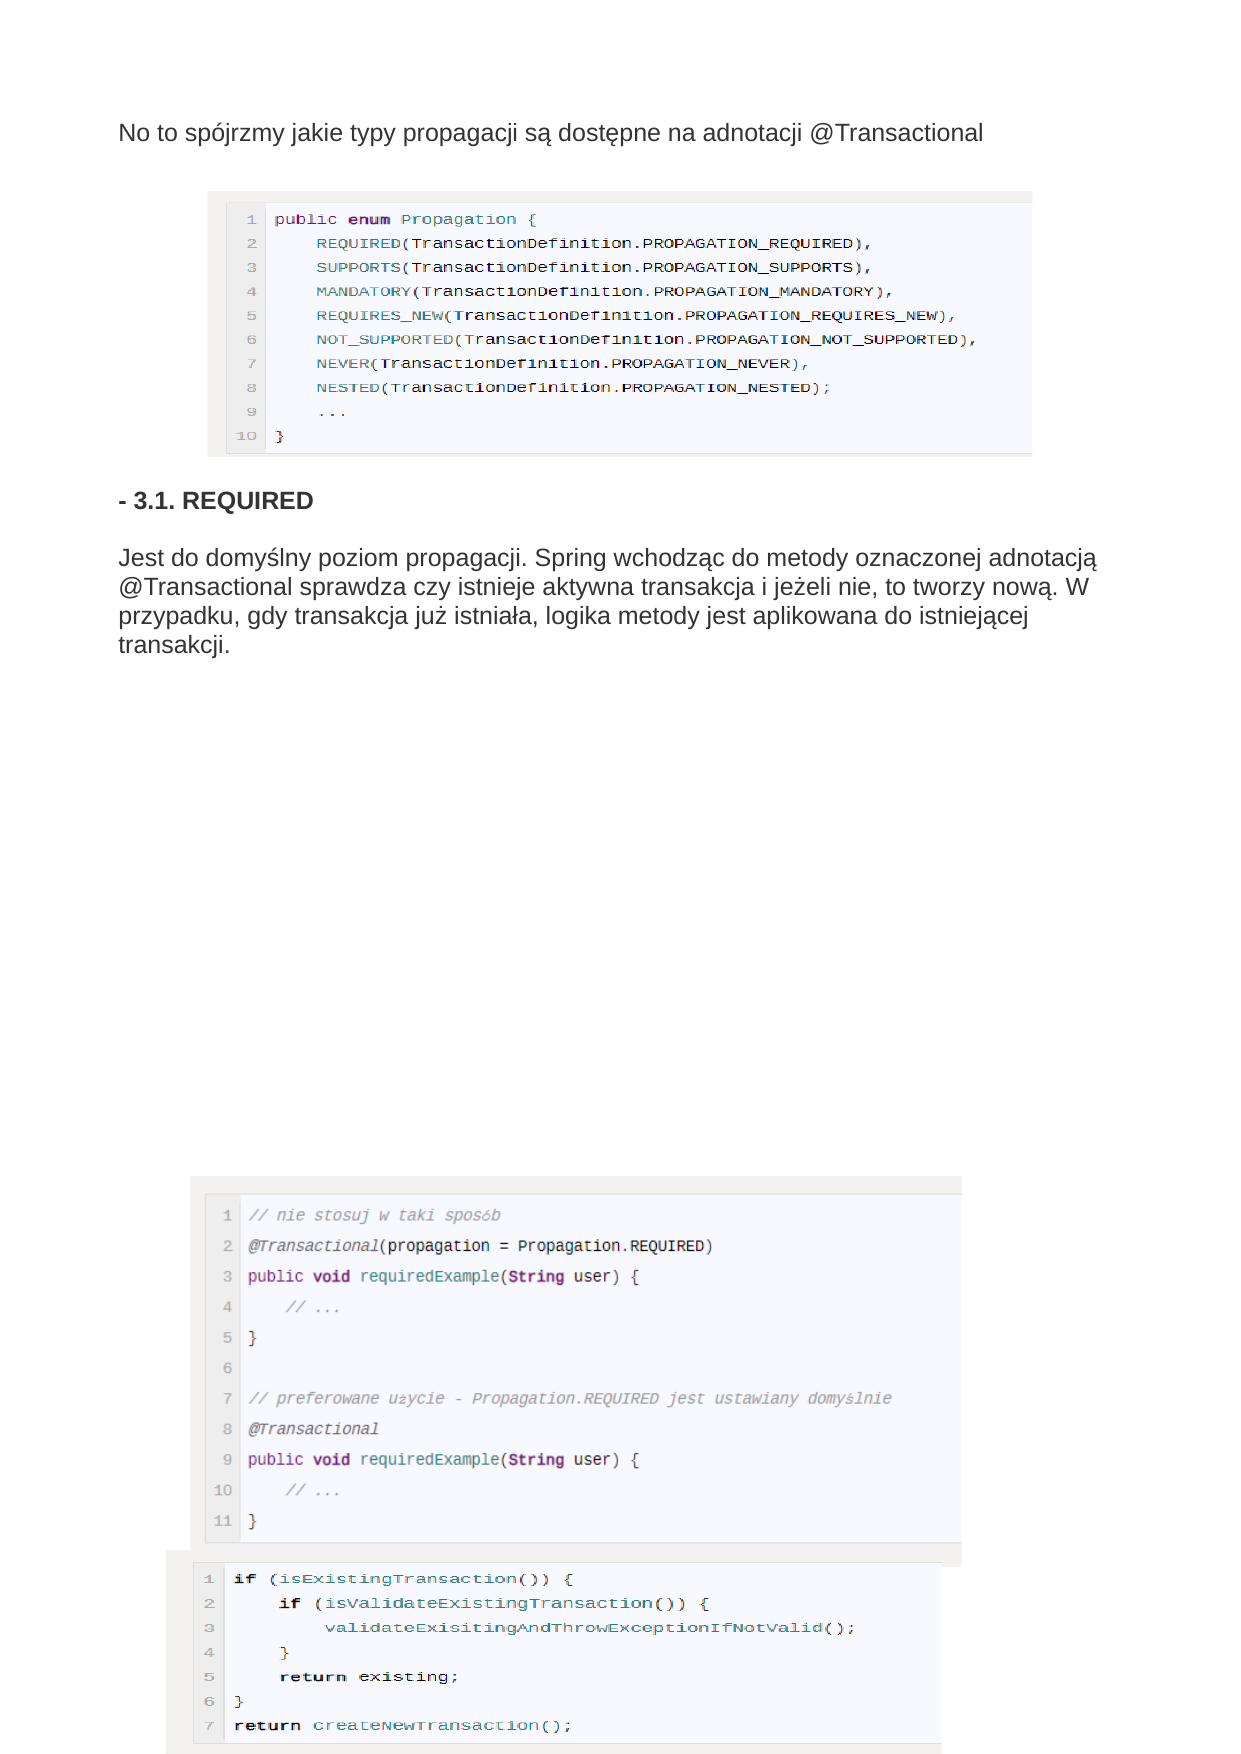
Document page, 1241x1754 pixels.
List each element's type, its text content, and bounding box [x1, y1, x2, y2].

picture [165, 1176, 962, 1754]
text - 3.1. REQUIRED Jest do domyślny poziom propagacji. Spring wchodząc do metody oznaczonej adnotacją @Transactional sprawdza czy istnieje aktywna transakcja i jeżeli nie, to tworzy nową. W przypadku, gdy transakcja już istniała, logika metody jest aplikowana do istniejącej transakcji. [118, 486, 1122, 1171]
text No to spójrzmy jakie typy propagacji są dostępne na adnotacji @Transactional [118, 118, 1122, 486]
picture [207, 191, 1033, 457]
